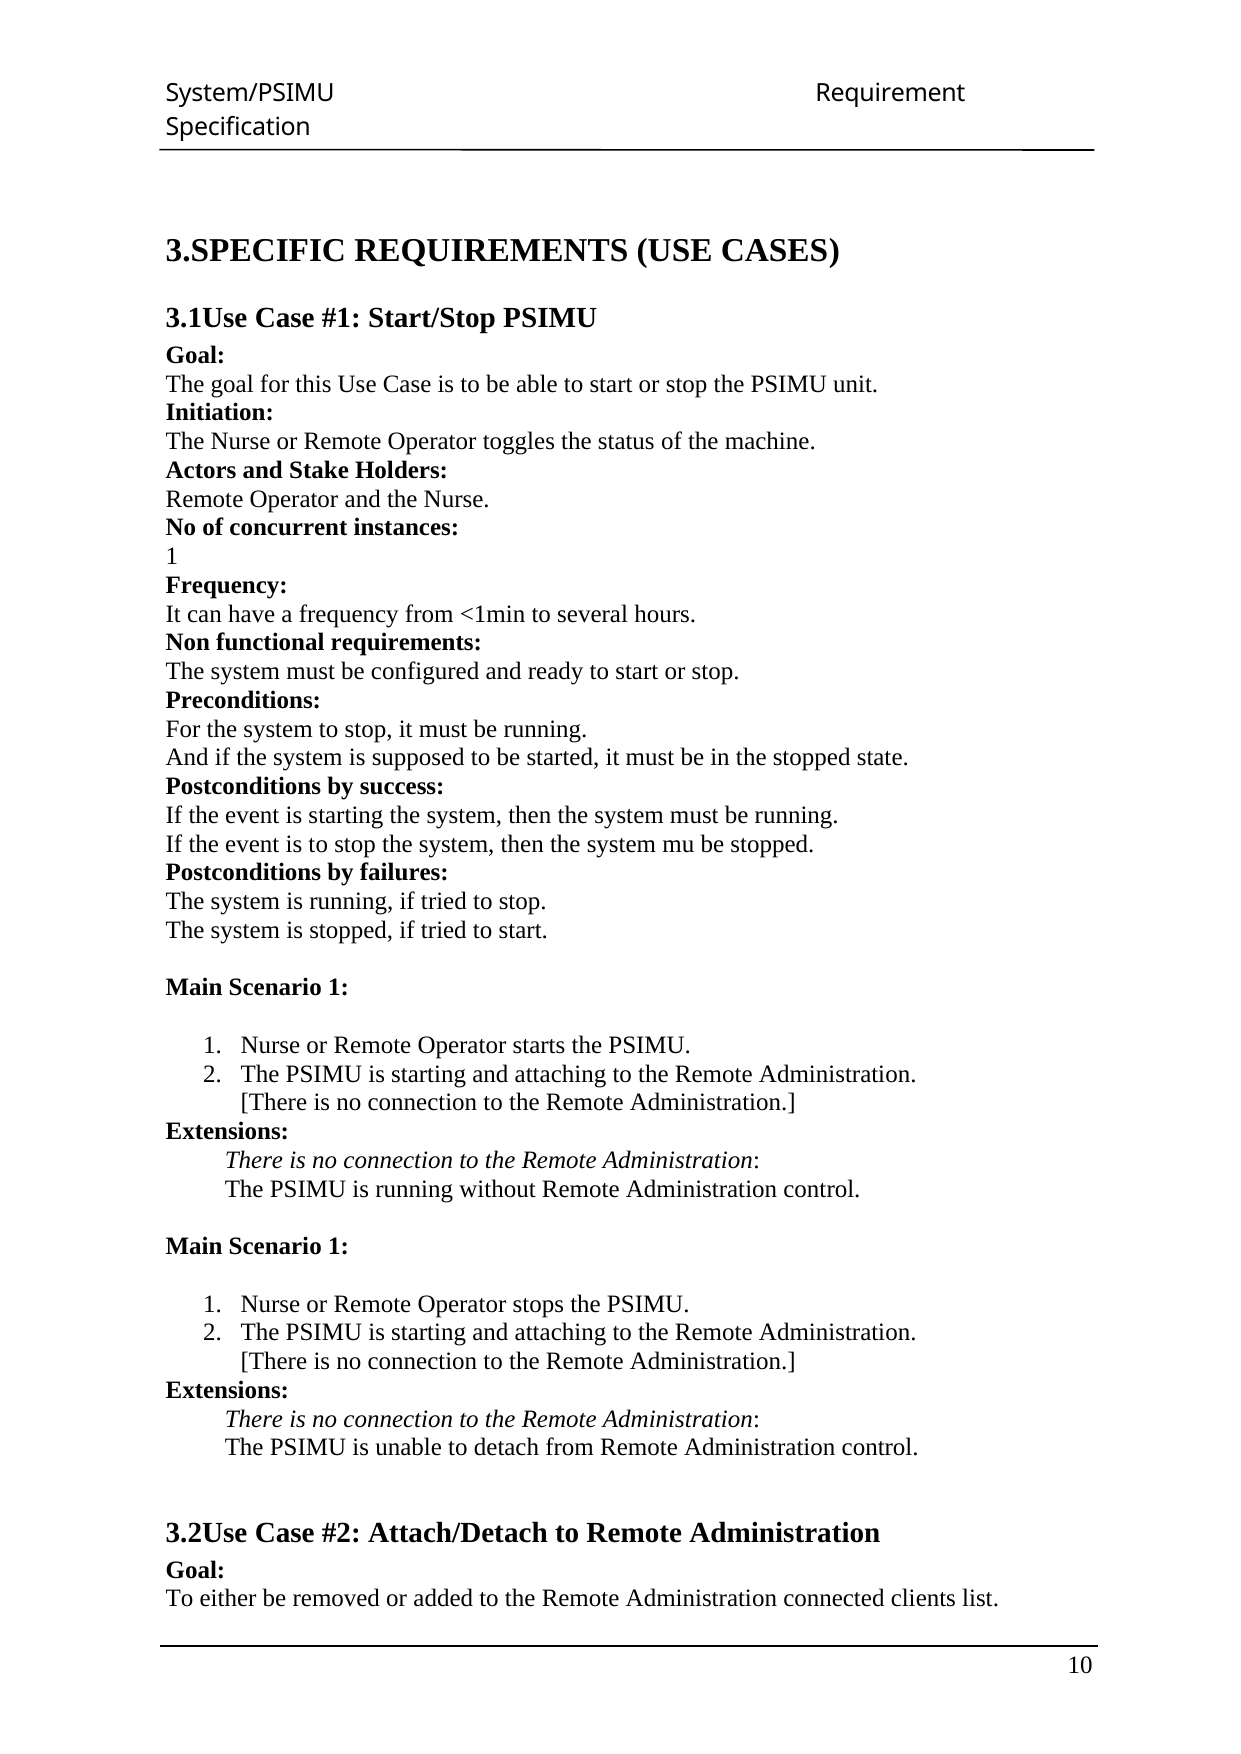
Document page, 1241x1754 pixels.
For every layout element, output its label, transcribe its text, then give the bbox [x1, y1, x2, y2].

list The PSIMU is starting and attaching to the Remote Administration. [203, 1059, 1092, 1087]
text The PSIMU is running without Remote Administration control. [224, 1174, 1092, 1202]
text For the system to stop, it must be running. [165, 714, 1092, 742]
list The PSIMU is starting and attaching to the Remote Administration. [203, 1317, 1092, 1346]
text The Nurse or Remote Operator toggles the status of the machine. [165, 426, 1092, 455]
text Postconditions by failures: [165, 857, 1092, 886]
text To either be removed or added to the Remote Administration connected clients list. [165, 1583, 1092, 1612]
text If the event is to stop the system, then the system mu be stopped. [165, 829, 1092, 857]
subtitle SPECIFIC REQUIREMENTS (USE CASES) [165, 231, 1092, 269]
text The goal for this Use Case is to be able to start or stop the PSIMU unit. [165, 369, 1092, 397]
text Actors and Stake Holders: [165, 455, 1092, 484]
text Goal: [165, 340, 1092, 369]
text [There is no connection to the Remote Administration.] [240, 1087, 1092, 1116]
text And if the system is supposed to be started, it must be in the stopped state. [165, 742, 1092, 771]
text Preconditions: [165, 685, 1092, 714]
text There is no connection to the Remote Administration: [224, 1145, 1092, 1174]
subtitle Use Case #2: Attach/Detach to Remote Administration [165, 1515, 1092, 1548]
text It can have a frequency from <1min to several hours. [165, 599, 1092, 627]
text [There is no connection to the Remote Administration.] [240, 1346, 1092, 1375]
text Initiation: [165, 397, 1092, 426]
text Extensions: [165, 1116, 1092, 1145]
text Frequency: [165, 570, 1092, 599]
text The system is stopped, if tried to start. [165, 915, 1092, 944]
text If the event is starting the system, then the system must be running. [165, 800, 1092, 829]
text The system must be configured and ready to start or stop. [165, 656, 1092, 685]
list Nurse or Remote Operator stops the PSIMU. [203, 1289, 1092, 1317]
text Extensions: [165, 1375, 1092, 1404]
text Goal: [165, 1555, 1092, 1583]
text The PSIMU is unable to detach from Remote Administration control. [165, 1432, 1092, 1461]
subtitle Use Case #1: Start/Stop PSIMU [165, 300, 1092, 334]
text Main Scenario 1: [165, 972, 1092, 1001]
text Remote Operator and the Nurse. [165, 484, 1092, 512]
text No of concurrent instances: [165, 512, 1092, 541]
text 1 [165, 541, 1092, 570]
text Postconditions by success: [165, 771, 1092, 800]
text Non functional requirements: [165, 627, 1092, 656]
text The system is running, if tried to stop. [165, 886, 1092, 915]
list Nurse or Remote Operator starts the PSIMU. [203, 1030, 1092, 1059]
text Main Scenario 1: [165, 1231, 1092, 1260]
text There is no connection to the Remote Administration: [224, 1404, 1092, 1432]
